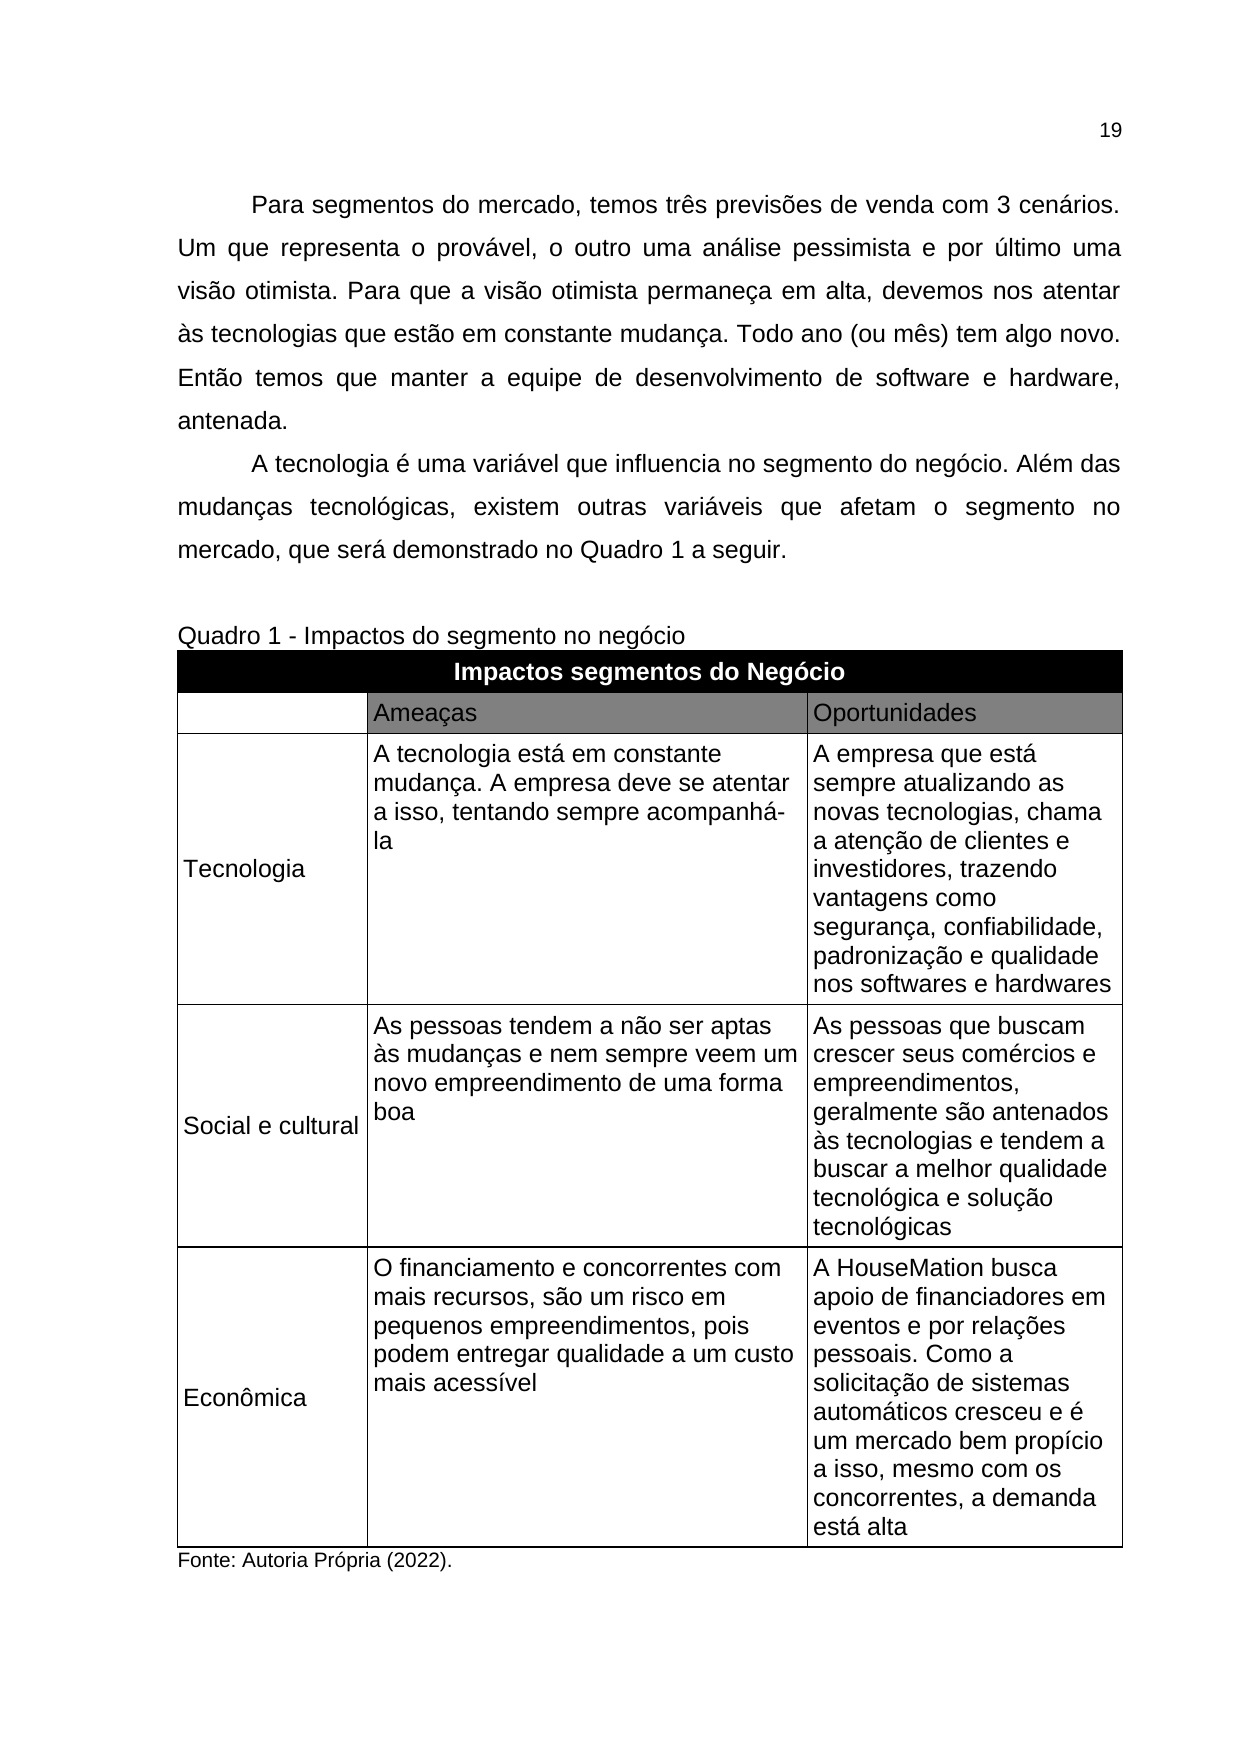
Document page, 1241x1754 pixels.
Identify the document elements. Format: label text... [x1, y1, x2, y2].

table_cell A empresa que está sempre atualizando as novas tecnologias, chama a atenção de clientes e investidores, trazendo vantagens como segurança, confiabilidade, padronização e qualidade nos softwares e hardwares [808, 734, 1122, 1004]
text Quadro 1 - Impactos do segmento no negócio [177, 621, 1122, 650]
table_cell Social e cultural [178, 1005, 367, 1246]
table_cell O financiamento e concorrentes com mais recursos, são um risco em pequenos empreendimentos, pois podem entregar qualidade a um custo mais acessível [368, 1248, 807, 1546]
table_cell Oportunidades [808, 693, 1122, 733]
table_cell A tecnologia está em constante mudança. A empresa deve se atentar a isso, tentando sempre acompanhá-la [368, 734, 807, 1004]
table_cell Tecnologia [178, 734, 367, 1004]
table_cell A HouseMation busca apoio de financiadores em eventos e por relações pessoais. Como a solicitação de sistemas automáticos cresceu e é um mercado bem propício a isso, mesmo com os concorrentes, a demanda está alta [808, 1248, 1122, 1546]
text Fonte: Autoria Própria (2022). [177, 1548, 1122, 1571]
table_cell Ameaças [368, 693, 807, 733]
table_cell As pessoas tendem a não ser aptas às mudanças e nem sempre veem um novo empreendimento de uma forma boa [368, 1005, 807, 1246]
table_cell As pessoas que buscam crescer seus comércios e empreendimentos, geralmente são antenados às tecnologias e tendem a buscar a melhor qualidade tecnológica e solução tecnológicas [808, 1005, 1122, 1246]
table_cell Econômica [178, 1248, 367, 1546]
text Para segmentos do mercado, temos três previsões de venda com 3 cenários. Um que representa o provável, o outro uma análise pessimista e por último uma visão otimista. Para que a visão otimista permaneça em alta, devemos nos atentar às tecnologias que estão em constante mudança. Todo ano (ou mês) tem algo novo. Então temos que manter a equipe de desenvolvimento de software e hardware, antenada. [177, 190, 1122, 434]
text A tecnologia é uma variável que influencia no segmento do negócio. Além das mudanças tecnológicas, existem outras variáveis que afetam o segmento no mercado, que será demonstrado no Quadro 1 a seguir. [177, 449, 1122, 564]
table_cell [178, 693, 367, 733]
table_header Impactos segmentos do Negócio [178, 651, 1122, 691]
